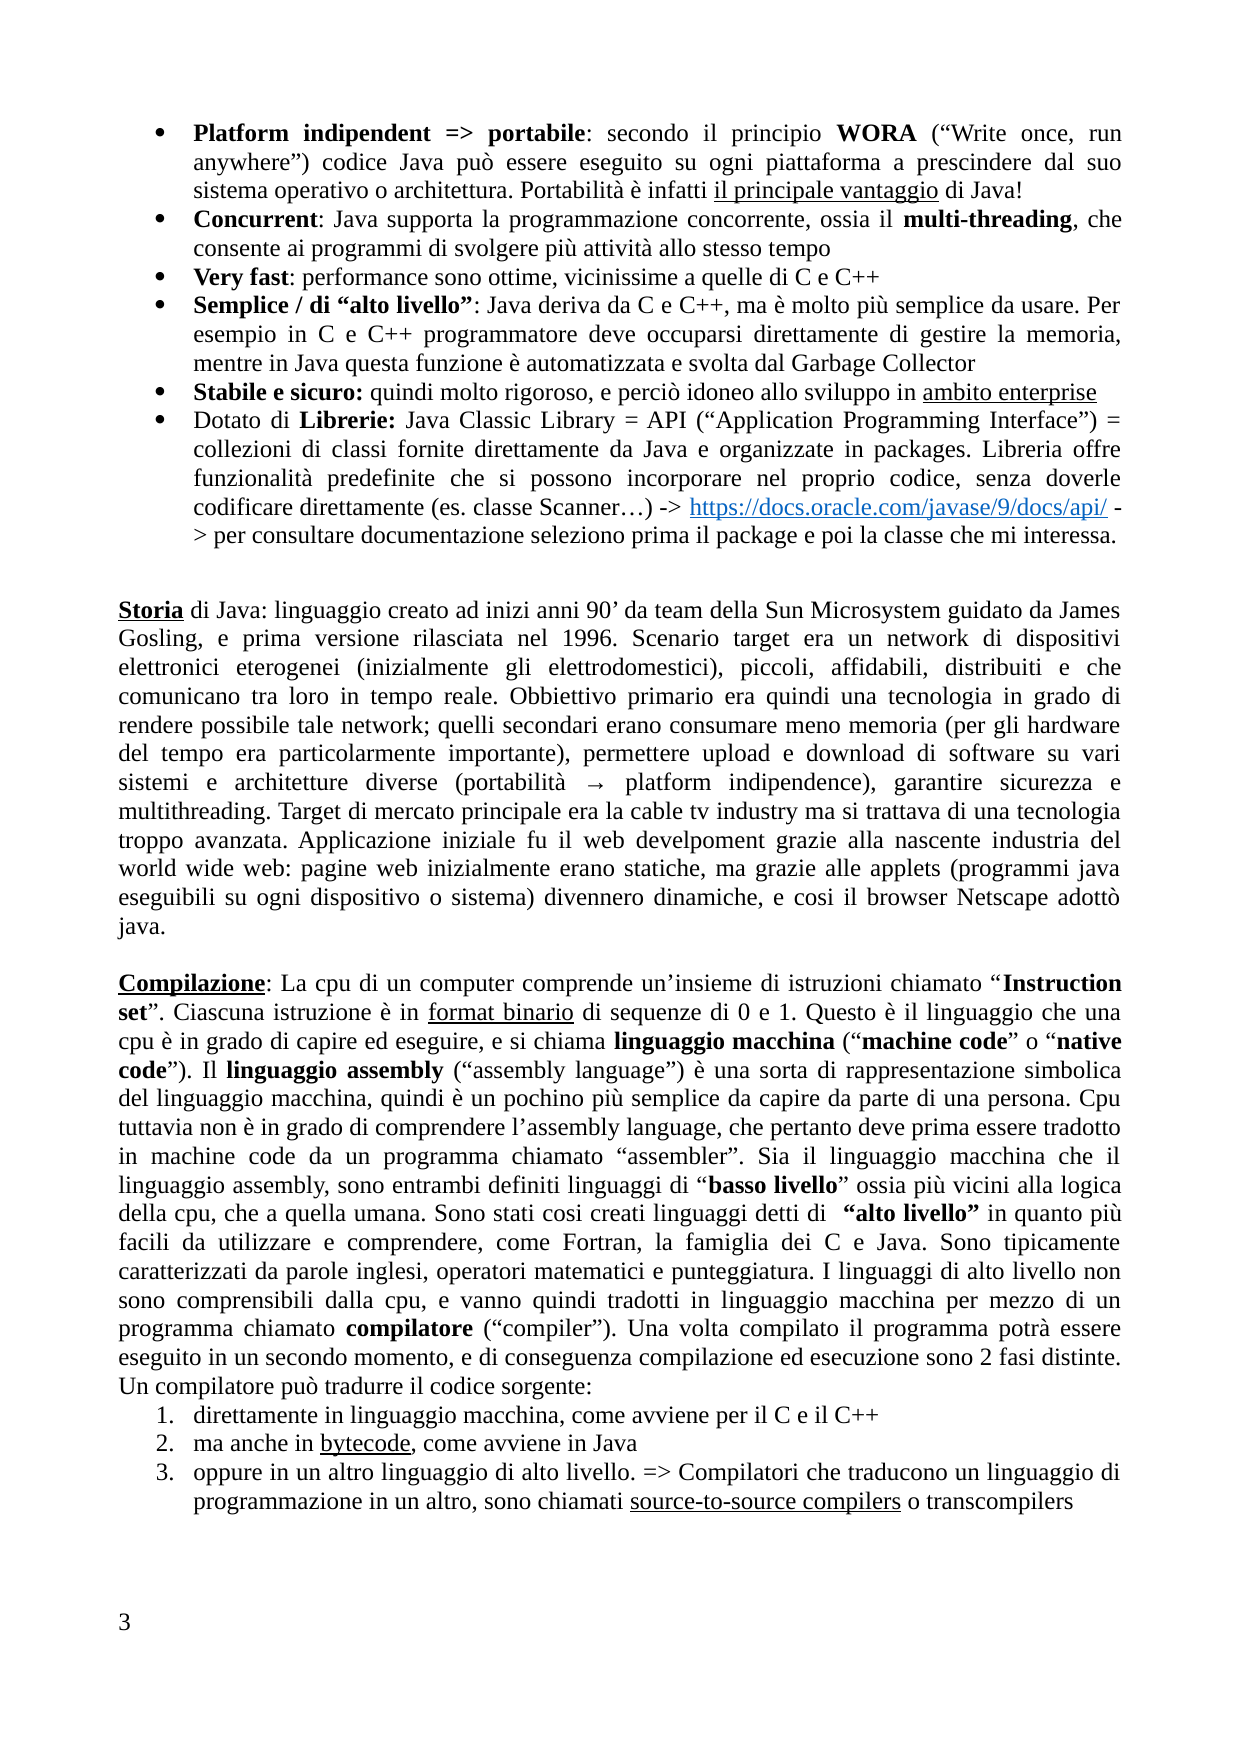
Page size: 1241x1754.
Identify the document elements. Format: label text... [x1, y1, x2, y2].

list Platform indipendent => portabile: secondo il principio WORA (“Write once, run anywhere”) codice Java può essere eseguito su ogni piattaforma a prescindere dal suo sistema operativo o architettura. Portabilità è infatti il principale vantaggio di Java! [156, 118, 1122, 204]
list oppure in un altro linguaggio di alto livello. => Compilatori che traducono un linguaggio di programmazione in un altro, sono chiamati source-to-source compilers o transcompilers [156, 1457, 1122, 1515]
list Semplice / di “alto livello”: Java deriva da C e C++, ma è molto più semplice da usare. Per esempio in C e C++ programmatore deve occuparsi direttamente di gestire la memoria, mentre in Java questa funzione è automatizzata e svolta dal Garbage Collector [156, 291, 1122, 377]
list Dotato di Librerie: Java Classic Library = API (“Application Programming Interface”) = collezioni di classi fornite direttamente da Java e organizzate in packages. Libreria offre funzionalità predefinite che si possono incorporare nel proprio codice, senza doverle codificare direttamente (es. classe Scanner…) -> https://docs.oracle.com/javase/9/docs/api/ -> per consultare documentazione seleziono prima il package e poi la classe che mi interessa. [156, 406, 1122, 549]
list direttamente in linguaggio macchina, come avviene per il C e il C++ [156, 1400, 1122, 1428]
list ma anche in bytecode, come avviene in Java [156, 1428, 1122, 1457]
text Compilazione: La cpu di un computer comprende un’insieme di istruzioni chiamato “Instruction set”. Ciascuna istruzione è in format binario di sequenze di 0 e 1. Questo è il linguaggio che una cpu è in grado di capire ed eseguire, e si chiama linguaggio macchina (“machine code” o “native code”). Il linguaggio assembly (“assembly language”) è una sorta di rappresentazione simbolica del linguaggio macchina, quindi è un pochino più semplice da capire da parte di una persona. Cpu tuttavia non è in grado di comprendere l’assembly language, che pertanto deve prima essere tradotto in machine code da un programma chiamato “assembler”. Sia il linguaggio macchina che il linguaggio assembly, sono entrambi definiti linguaggi di “basso livello” ossia più vicini alla logica della cpu, che a quella umana. Sono stati cosi creati linguaggi detti di “alto livello” in quanto più facili da utilizzare e comprendere, come Fortran, la famiglia dei C e Java. Sono tipicamente caratterizzati da parole inglesi, operatori matematici e punteggiatura. I linguaggi di alto livello non sono comprensibili dalla cpu, e vanno quindi tradotti in linguaggio macchina per mezzo di un programma chiamato compilatore (“compiler”). Una volta compilato il programma potrà essere eseguito in un secondo momento, e di conseguenza compilazione ed esecuzione sono 2 fasi distinte. Un compilatore può tradurre il codice sorgente: [118, 968, 1122, 1400]
list Very fast: performance sono ottime, vicinissime a quelle di C e C++ [156, 262, 1122, 291]
text Storia di Java: linguaggio creato ad inizi anni 90’ da team della Sun Microsystem guidato da James Gosling, e prima versione rilasciata nel 1996. Scenario target era un network di dispositivi elettronici eterogenei (inizialmente gli elettrodomestici), piccoli, affidabili, distribuiti e che comunicano tra loro in tempo reale. Obbiettivo primario era quindi una tecnologia in grado di rendere possibile tale network; quelli secondari erano consumare meno memoria (per gli hardware del tempo era particolarmente importante), permettere upload e download di software su vari sistemi e architetture diverse (portabilità → platform indipendence), garantire sicurezza e multithreading. Target di mercato principale era la cable tv industry ma si trattava di una tecnologia troppo avanzata. Applicazione iniziale fu il web develpoment grazie alla nascente industria del world wide web: pagine web inizialmente erano statiche, ma grazie alle applets (programmi java eseguibili su ogni dispositivo o sistema) divennero dinamiche, e cosi il browser Netscape adottò java. [118, 595, 1122, 940]
list Stabile e sicuro: quindi molto rigoroso, e perciò idoneo allo sviluppo in ambito enterprise [156, 377, 1122, 406]
list Concurrent: Java supporta la programmazione concorrente, ossia il multi-threading, che consente ai programmi di svolgere più attività allo stesso tempo [156, 204, 1122, 262]
